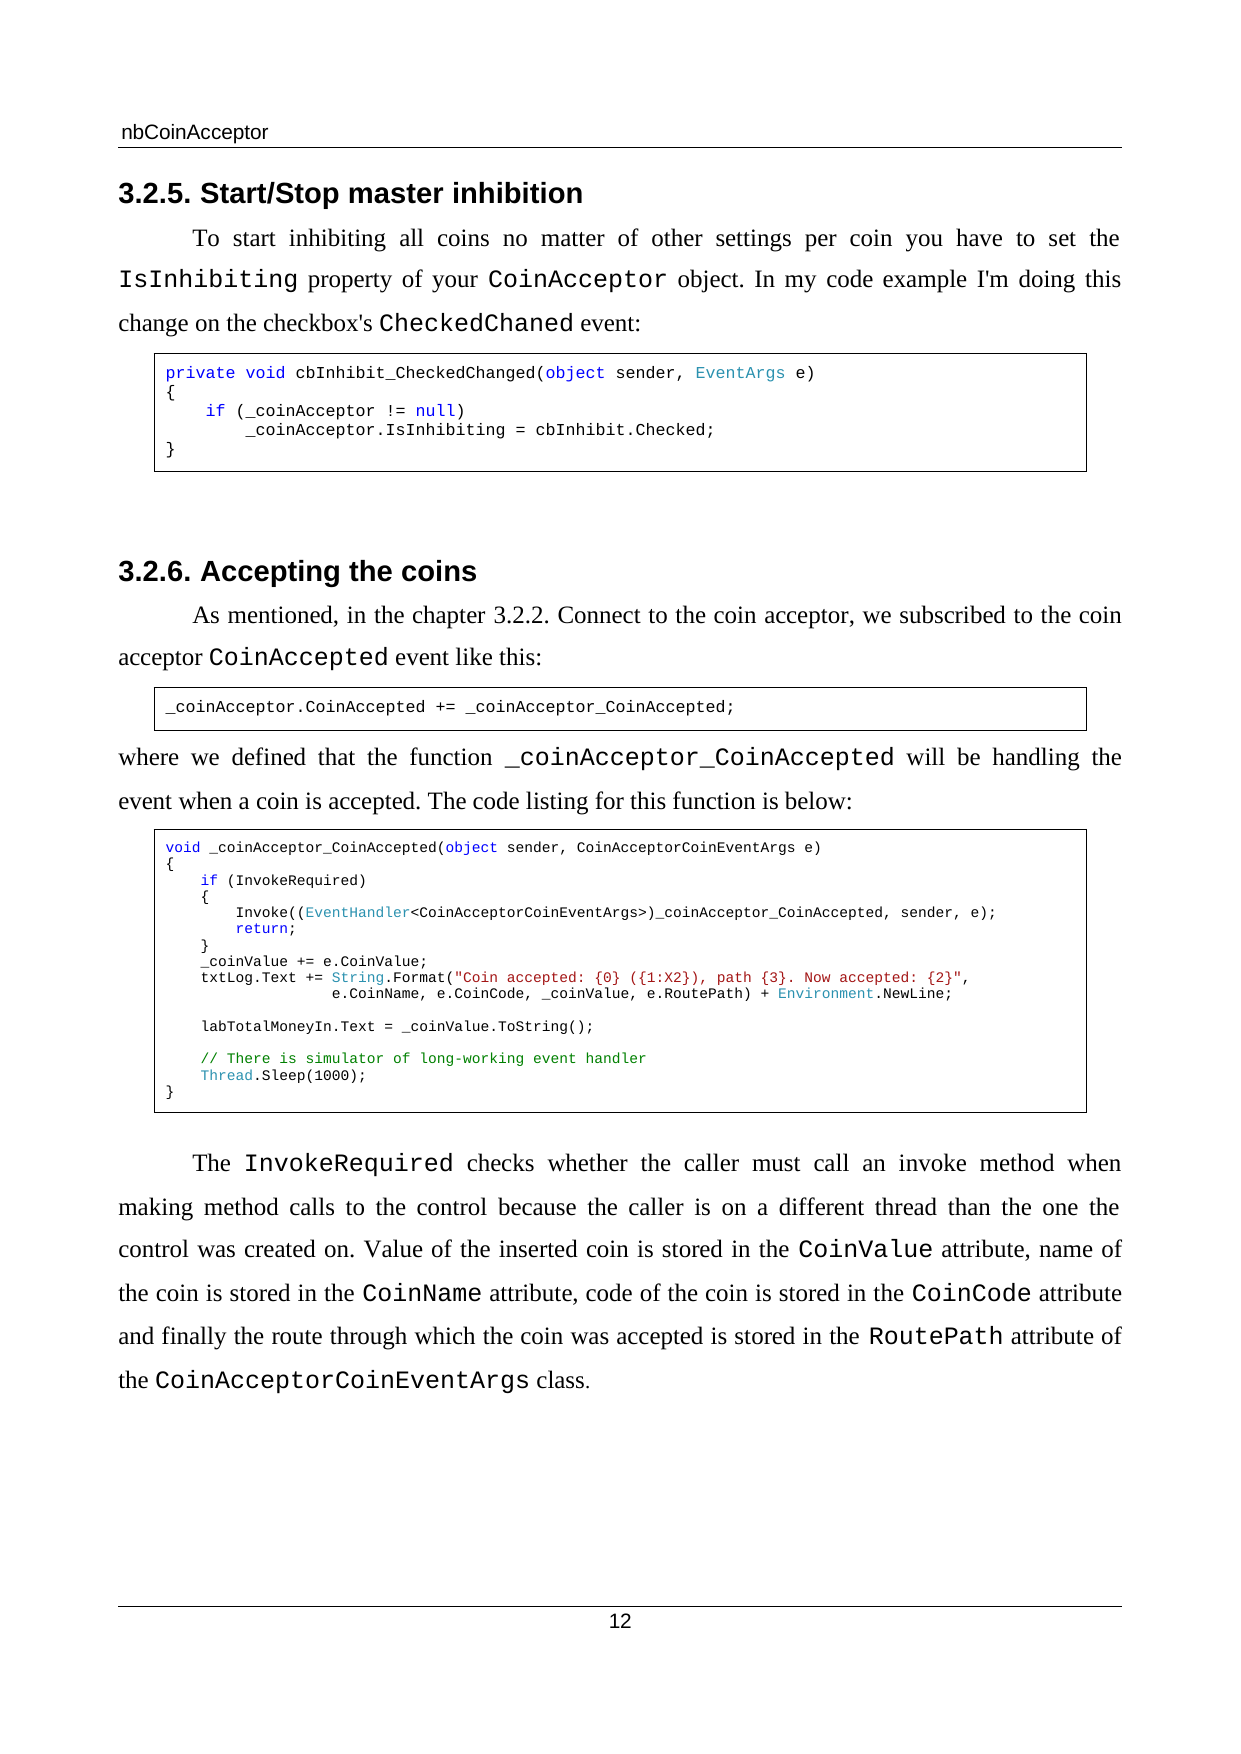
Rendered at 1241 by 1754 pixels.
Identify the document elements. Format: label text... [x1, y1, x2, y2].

text { [155, 372, 1086, 391]
text To start inhibiting all coins no matter of other settings per coin you have to set the IsInhibiting property of your CoinAcceptor object. In my code example I'm doing this change on the checkbox's CheckedChaned event: [118, 224, 1122, 339]
text txtLog.Text += String.Format("Coin accepted: {0} ({1:X2}), path {3}. Now accepted: {2}", e.CoinName, e.CoinCode, _coinValue, e.RoutePath) + Environment.NewLine; [155, 959, 1086, 991]
text _coinAcceptor.CoinAccepted += _coinAcceptor_CoinAccepted; [155, 688, 1086, 730]
text if (InvokeRequired) [155, 861, 1086, 877]
text where we defined that the function _coinAcceptor_CoinAccepted will be handling the event when a coin is accepted. The code listing for this function is below: [118, 743, 1122, 815]
text // There is simulator of long-working event handler [155, 1040, 1086, 1056]
text } [155, 1072, 1086, 1112]
text As mentioned, in the chapter 3.2.2. Connect to the coin acceptor, we subscribed to the coin acceptor CoinAccepted event like this: [118, 602, 1122, 673]
text The InvokeRequired checks whether the caller must call an invoke method when making method calls to the control because the caller is on a different thread than the one the control was created on. Value of the inserted coin is stored in the CoinValue attribute, name of the coin is stored in the CoinName attribute, code of the coin is stored in the CoinCode attribute and finally the route through which the coin was accepted is stored in the RoutePath attribute of the CoinAcceptorCoinEventArgs class. [118, 1149, 1122, 1396]
subtitle Accepting the coins [118, 555, 1122, 588]
text return; [155, 910, 1086, 926]
text void _coinAcceptor_CoinAccepted(object sender, CoinAcceptorCoinEventArgs e) [155, 830, 1086, 845]
text if (_coinAcceptor != null) [155, 391, 1086, 410]
text labTotalMoneyIn.Text = _coinValue.ToString(); [155, 991, 1086, 1036]
text } [155, 926, 1086, 942]
subtitle Start/Stop master inhibition [118, 177, 1122, 210]
text Thread.Sleep(1000); [155, 1056, 1086, 1072]
text _coinAcceptor.IsInhibiting = cbInhibit.Checked; [155, 410, 1086, 429]
text { [155, 877, 1086, 894]
text } [155, 429, 1086, 471]
text Invoke((EventHandler<CoinAcceptorCoinEventArgs>)_coinAcceptor_CoinAccepted, sender, e); [155, 894, 1086, 910]
text _coinValue += e.CoinValue; [155, 942, 1086, 959]
text { [155, 845, 1086, 861]
text private void cbInhibit_CheckedChanged(object sender, EventArgs e) [155, 354, 1086, 372]
